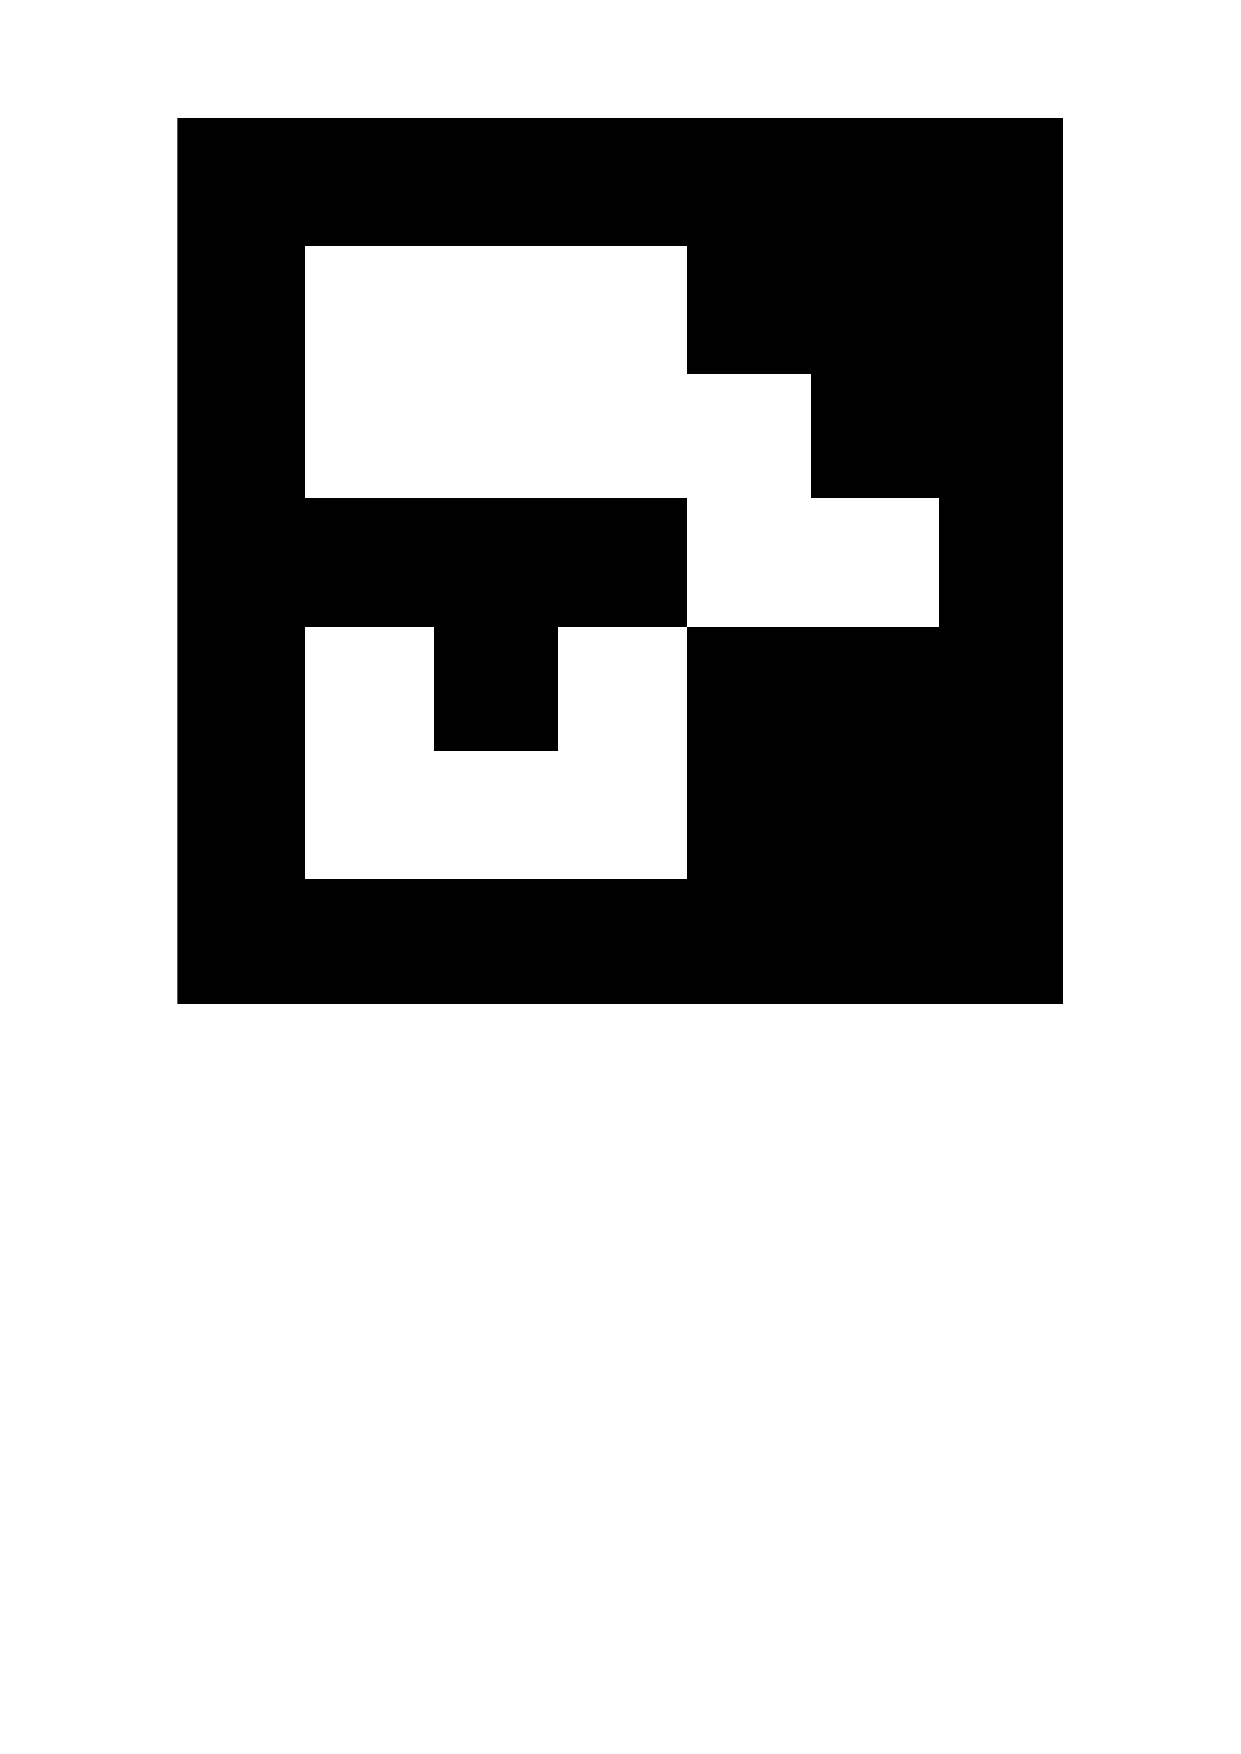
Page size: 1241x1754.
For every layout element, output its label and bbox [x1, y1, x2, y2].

picture [177, 118, 1063, 1004]
